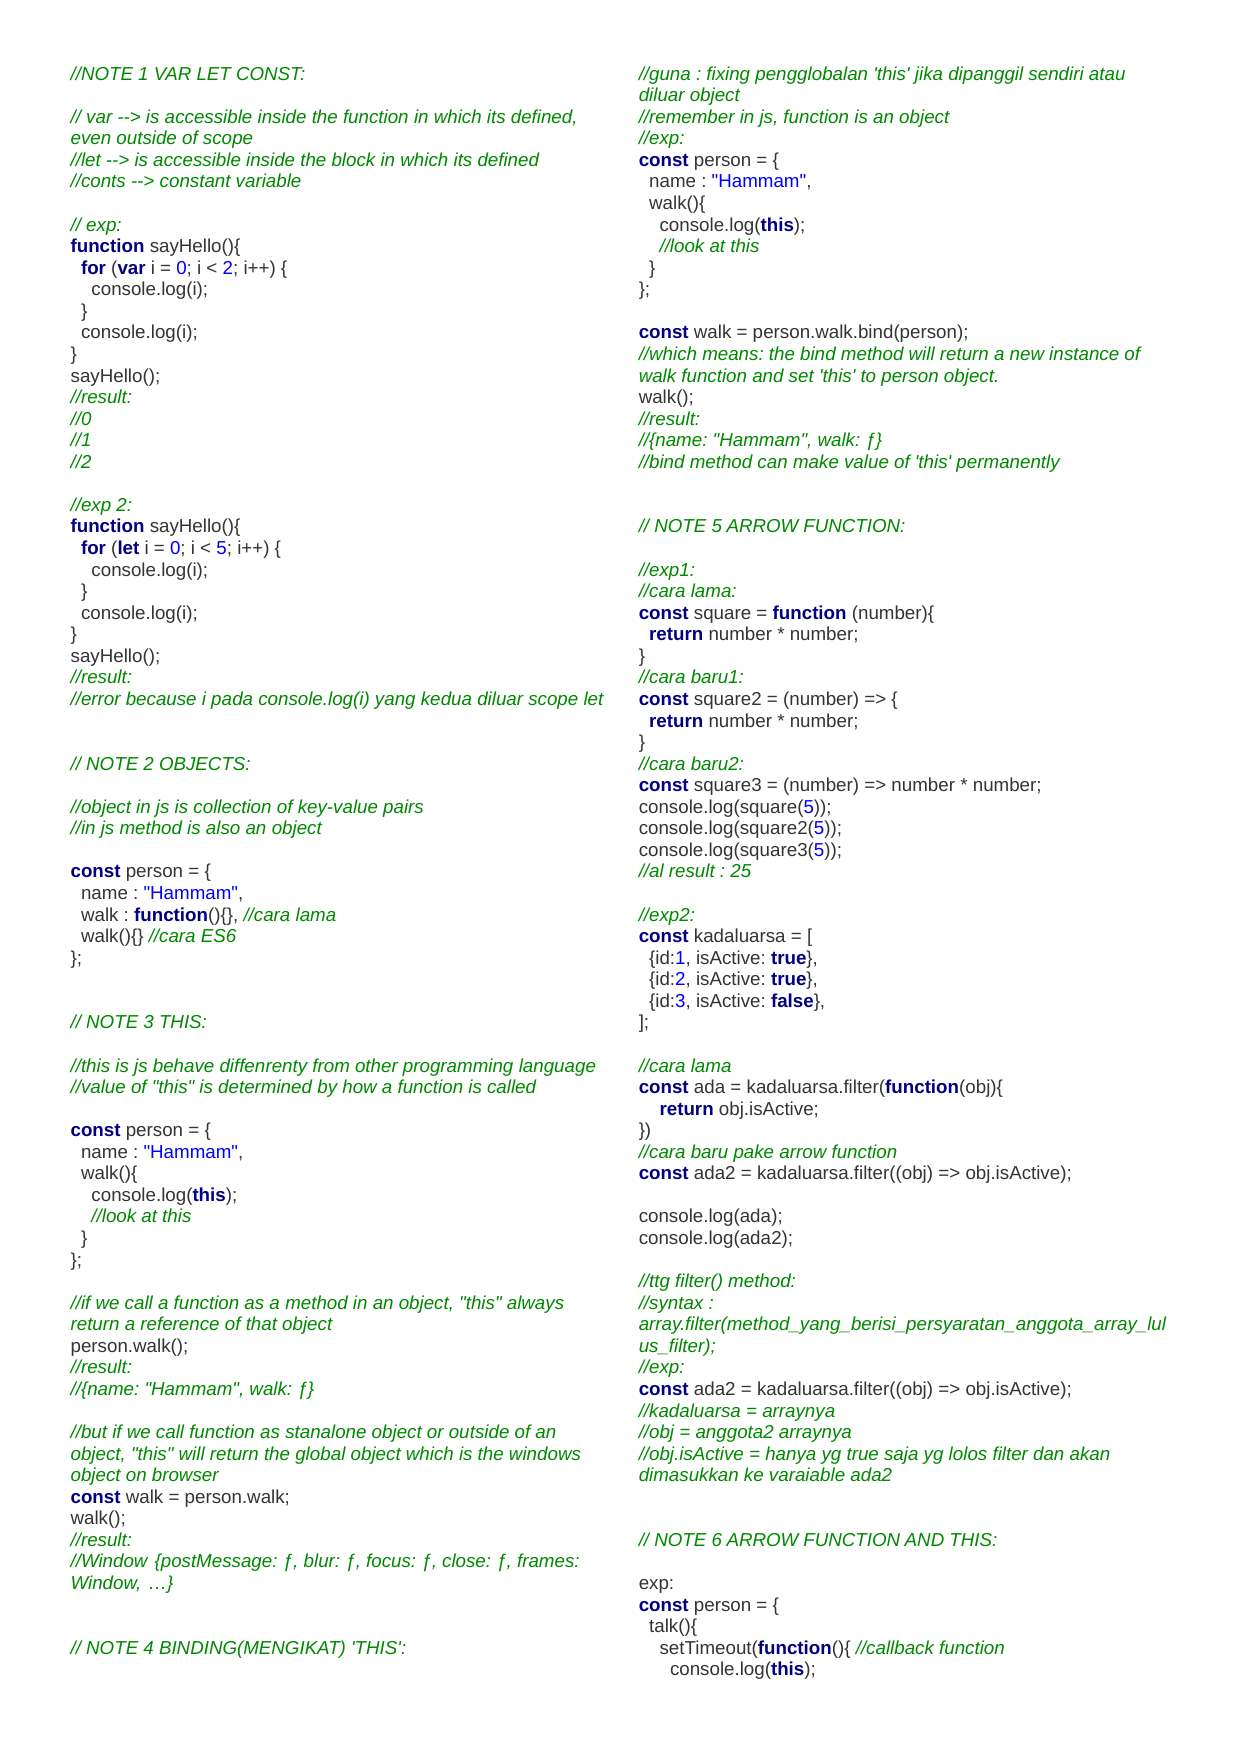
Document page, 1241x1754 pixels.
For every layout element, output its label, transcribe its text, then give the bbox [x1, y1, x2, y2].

text //2 [70, 451, 608, 472]
text // NOTE 5 ARROW FUNCTION: [638, 515, 1177, 537]
text //value of "this" is determined by how a function is called [70, 1076, 608, 1097]
text //ttg filter() method: [638, 1270, 1177, 1292]
text //{name: "Hammam", walk: ƒ} [70, 1378, 608, 1399]
text console.log(this); [638, 1658, 1177, 1680]
text } [638, 645, 1177, 666]
text } [70, 580, 608, 602]
text const person = { [638, 1593, 1177, 1615]
text //if we call a function as a method in an object, "this" always return a reference of that object [70, 1292, 608, 1335]
text // NOTE 2 OBJECTS: [70, 752, 608, 774]
text return number * number; [638, 623, 1177, 645]
text console.log(i); [70, 321, 608, 343]
text //cara baru pake arrow function [638, 1141, 1177, 1162]
text const ada = kadaluarsa.filter(function(obj){ [638, 1076, 1177, 1097]
text //let --> is accessible inside the block in which its defined [70, 149, 608, 170]
text //result: [70, 386, 608, 407]
text //in js method is also an object [70, 817, 608, 839]
text function sayHello(){ [70, 235, 608, 257]
text {id:2, isActive: true}, [638, 968, 1177, 990]
text } [70, 1227, 608, 1248]
text const square2 = (number) => { [638, 688, 1177, 709]
text for (let i = 0; i < 5; i++) { [70, 537, 608, 558]
text //guna : fixing pengglobalan 'this' jika dipanggil sendiri atau diluar object [638, 62, 1177, 106]
text }; [638, 278, 1177, 300]
text walk(); [70, 1507, 608, 1529]
text }; [70, 947, 608, 968]
text } [638, 257, 1177, 278]
text //cara baru2: [638, 752, 1177, 774]
text //{name: "Hammam", walk: ƒ} [638, 429, 1177, 451]
text console.log(square2(5)); [638, 817, 1177, 839]
text walk(){} //cara ES6 [70, 925, 608, 947]
text const person = { [70, 1119, 608, 1141]
text //error because i pada console.log(i) yang kedua diluar scope let [70, 688, 608, 709]
text //this is js behave diffenrenty from other programming language [70, 1054, 608, 1076]
text }) [638, 1119, 1177, 1141]
text //exp2: [638, 903, 1177, 925]
text //cara lama: [638, 580, 1177, 602]
text walk(){ [70, 1162, 608, 1184]
text //result: [70, 1529, 608, 1550]
text person.walk(); [70, 1335, 608, 1356]
text console.log(i); [70, 278, 608, 300]
text //kadaluarsa = arraynya [638, 1399, 1177, 1421]
text // exp: [70, 213, 608, 235]
text //result: [70, 1356, 608, 1378]
text console.log(i); [70, 602, 608, 623]
text setTimeout(function(){ //callback function [638, 1637, 1177, 1658]
text const kadaluarsa = [ [638, 925, 1177, 947]
text console.log(i); [70, 558, 608, 580]
text //obj = anggota2 arraynya [638, 1421, 1177, 1442]
text // NOTE 4 BINDING(MENGIKAT) 'THIS': [70, 1637, 608, 1658]
text //NOTE 1 VAR LET CONST: [70, 62, 608, 84]
text {id:3, isActive: false}, [638, 990, 1177, 1011]
text const walk = person.walk; [70, 1486, 608, 1507]
text //which means: the bind method will return a new instance of walk function and set 'this' to person object. [638, 343, 1177, 386]
text const square3 = (number) => number * number; [638, 774, 1177, 796]
text sayHello(); [70, 645, 608, 666]
text //0 [70, 407, 608, 429]
text name : "Hammam", [70, 882, 608, 903]
text // NOTE 3 THIS: [70, 1011, 608, 1033]
text console.log(square3(5)); [638, 839, 1177, 860]
text //result: [638, 407, 1177, 429]
text console.log(ada); [638, 1205, 1177, 1227]
text //Window {postMessage: ƒ, blur: ƒ, focus: ƒ, close: ƒ, frames: Window, …} [70, 1550, 608, 1593]
text name : "Hammam", [70, 1141, 608, 1162]
text //remember in js, function is an object [638, 106, 1177, 127]
text return number * number; [638, 709, 1177, 731]
text //al result : 25 [638, 860, 1177, 882]
text } [70, 343, 608, 364]
text //exp: [638, 1356, 1177, 1378]
text //exp1: [638, 558, 1177, 580]
text console.log(ada2); [638, 1227, 1177, 1248]
text ]; [638, 1011, 1177, 1033]
text //result: [70, 666, 608, 688]
text const ada2 = kadaluarsa.filter((obj) => obj.isActive); [638, 1378, 1177, 1399]
text //syntax : array.filter(method_yang_berisi_persyaratan_anggota_array_lulus_filter); [638, 1292, 1177, 1356]
text //cara lama [638, 1054, 1177, 1076]
text //look at this [638, 235, 1177, 257]
text const person = { [70, 860, 608, 882]
text console.log(square(5)); [638, 796, 1177, 817]
text exp: [638, 1572, 1177, 1593]
text console.log(this); [70, 1184, 608, 1205]
text } [638, 731, 1177, 752]
text return obj.isActive; [638, 1097, 1177, 1119]
text } [70, 623, 608, 645]
text name : "Hammam", [638, 170, 1177, 192]
text //but if we call function as stanalone object or outside of an object, "this" will return the global object which is the windows object on browser [70, 1421, 608, 1486]
text {id:1, isActive: true}, [638, 947, 1177, 968]
text // NOTE 6 ARROW FUNCTION AND THIS: [638, 1529, 1177, 1550]
text //look at this [70, 1205, 608, 1227]
text //exp 2: [70, 494, 608, 515]
text walk(); [638, 386, 1177, 407]
text walk(){ [638, 192, 1177, 213]
text const person = { [638, 149, 1177, 170]
text function sayHello(){ [70, 515, 608, 537]
text //object in js is collection of key-value pairs [70, 796, 608, 817]
text const walk = person.walk.bind(person); [638, 321, 1177, 343]
text //obj.isActive = hanya yg true saja yg lolos filter dan akan dimasukkan ke varaiable ada2 [638, 1442, 1177, 1486]
text for (var i = 0; i < 2; i++) { [70, 257, 608, 278]
text sayHello(); [70, 364, 608, 386]
text walk : function(){}, //cara lama [70, 903, 608, 925]
text //bind method can make value of 'this' permanently [638, 451, 1177, 472]
text const square = function (number){ [638, 602, 1177, 623]
text //exp: [638, 127, 1177, 149]
text // var --> is accessible inside the function in which its defined, even outside of scope [70, 106, 608, 149]
text }; [70, 1248, 608, 1270]
text //conts --> constant variable [70, 170, 608, 192]
text talk(){ [638, 1615, 1177, 1637]
text //cara baru1: [638, 666, 1177, 688]
text console.log(this); [638, 213, 1177, 235]
text const ada2 = kadaluarsa.filter((obj) => obj.isActive); [638, 1162, 1177, 1184]
text //1 [70, 429, 608, 451]
text } [70, 300, 608, 321]
